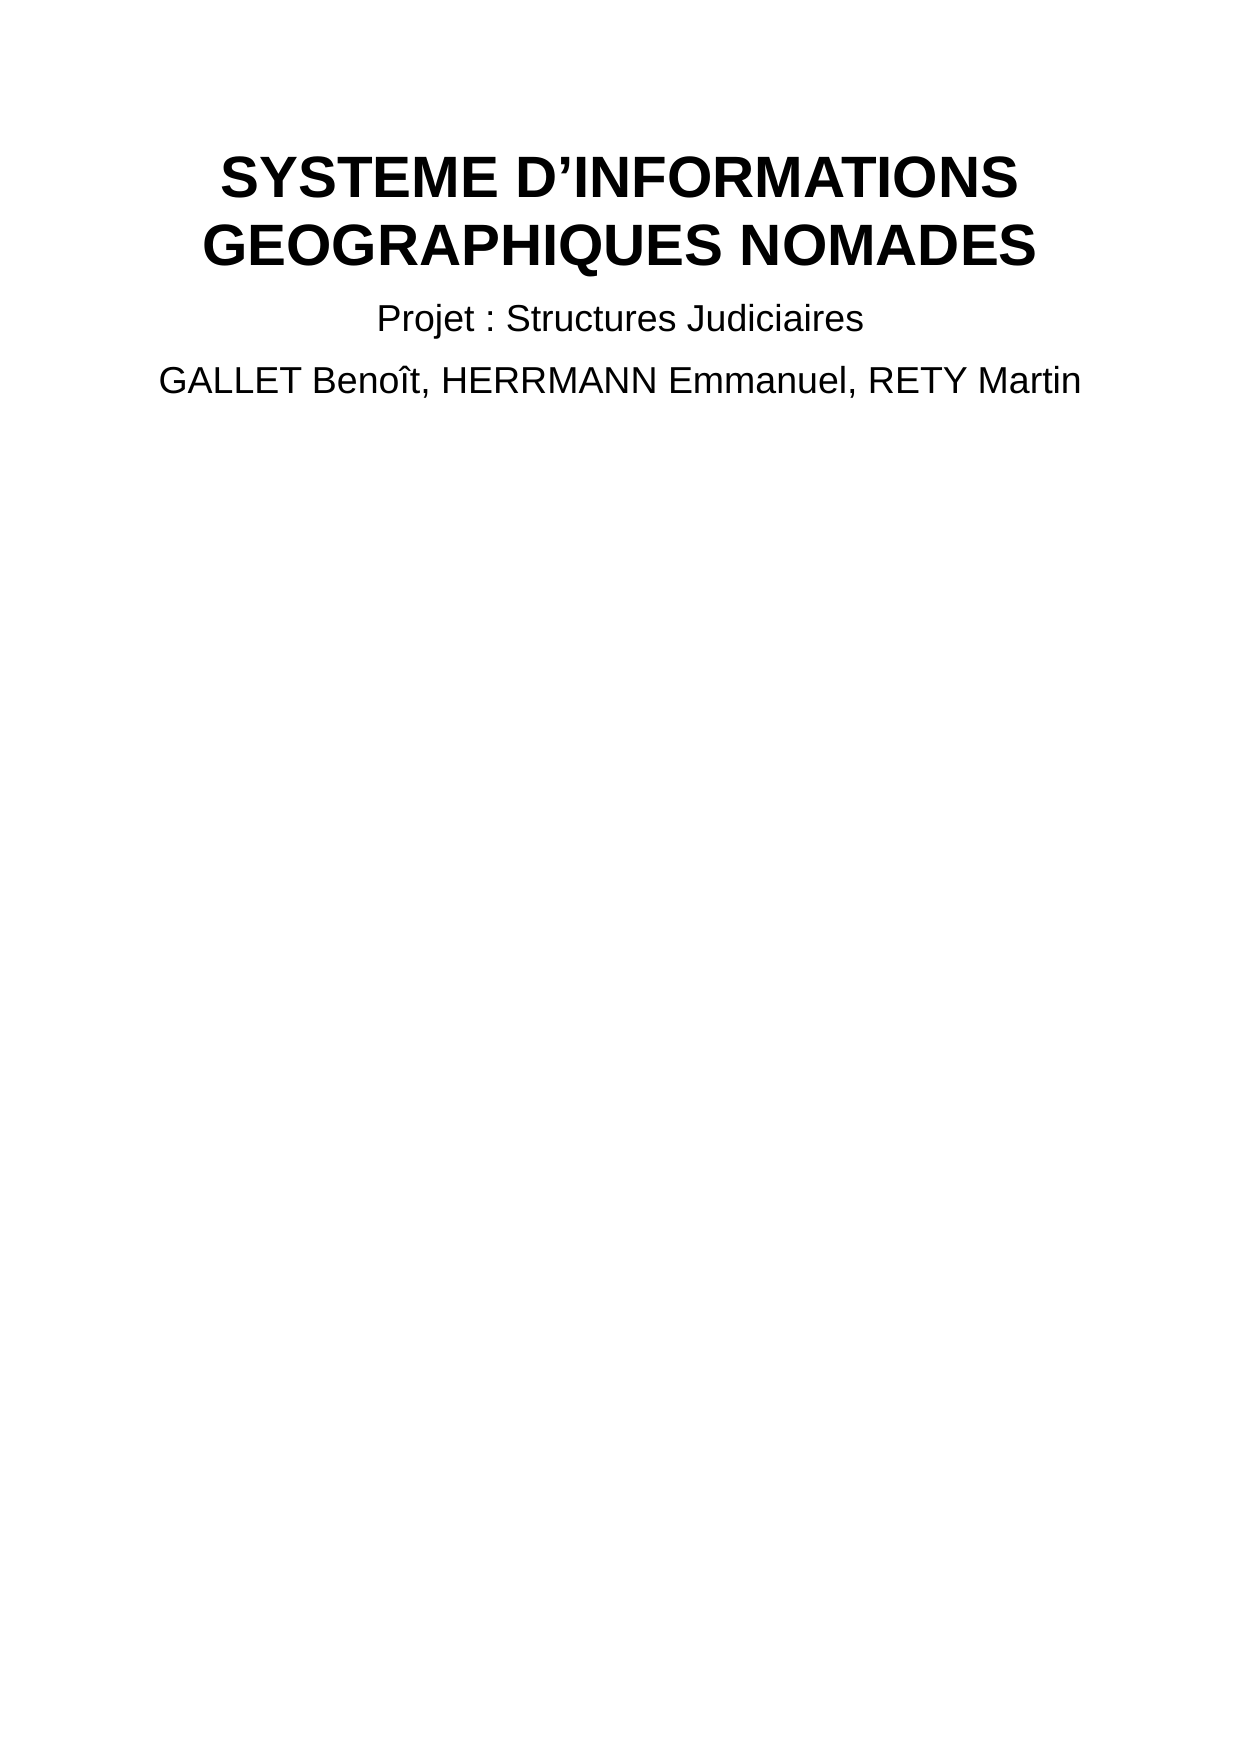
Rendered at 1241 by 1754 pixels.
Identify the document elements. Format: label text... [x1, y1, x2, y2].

subtitle GALLET Benoît, HERRMANN Emmanuel, RETY Martin [118, 358, 1122, 401]
title SYSTEME D’INFORMATIONS GEOGRAPHIQUES NOMADES [118, 143, 1122, 277]
subtitle Projet : Structures Judiciaires [118, 296, 1122, 339]
